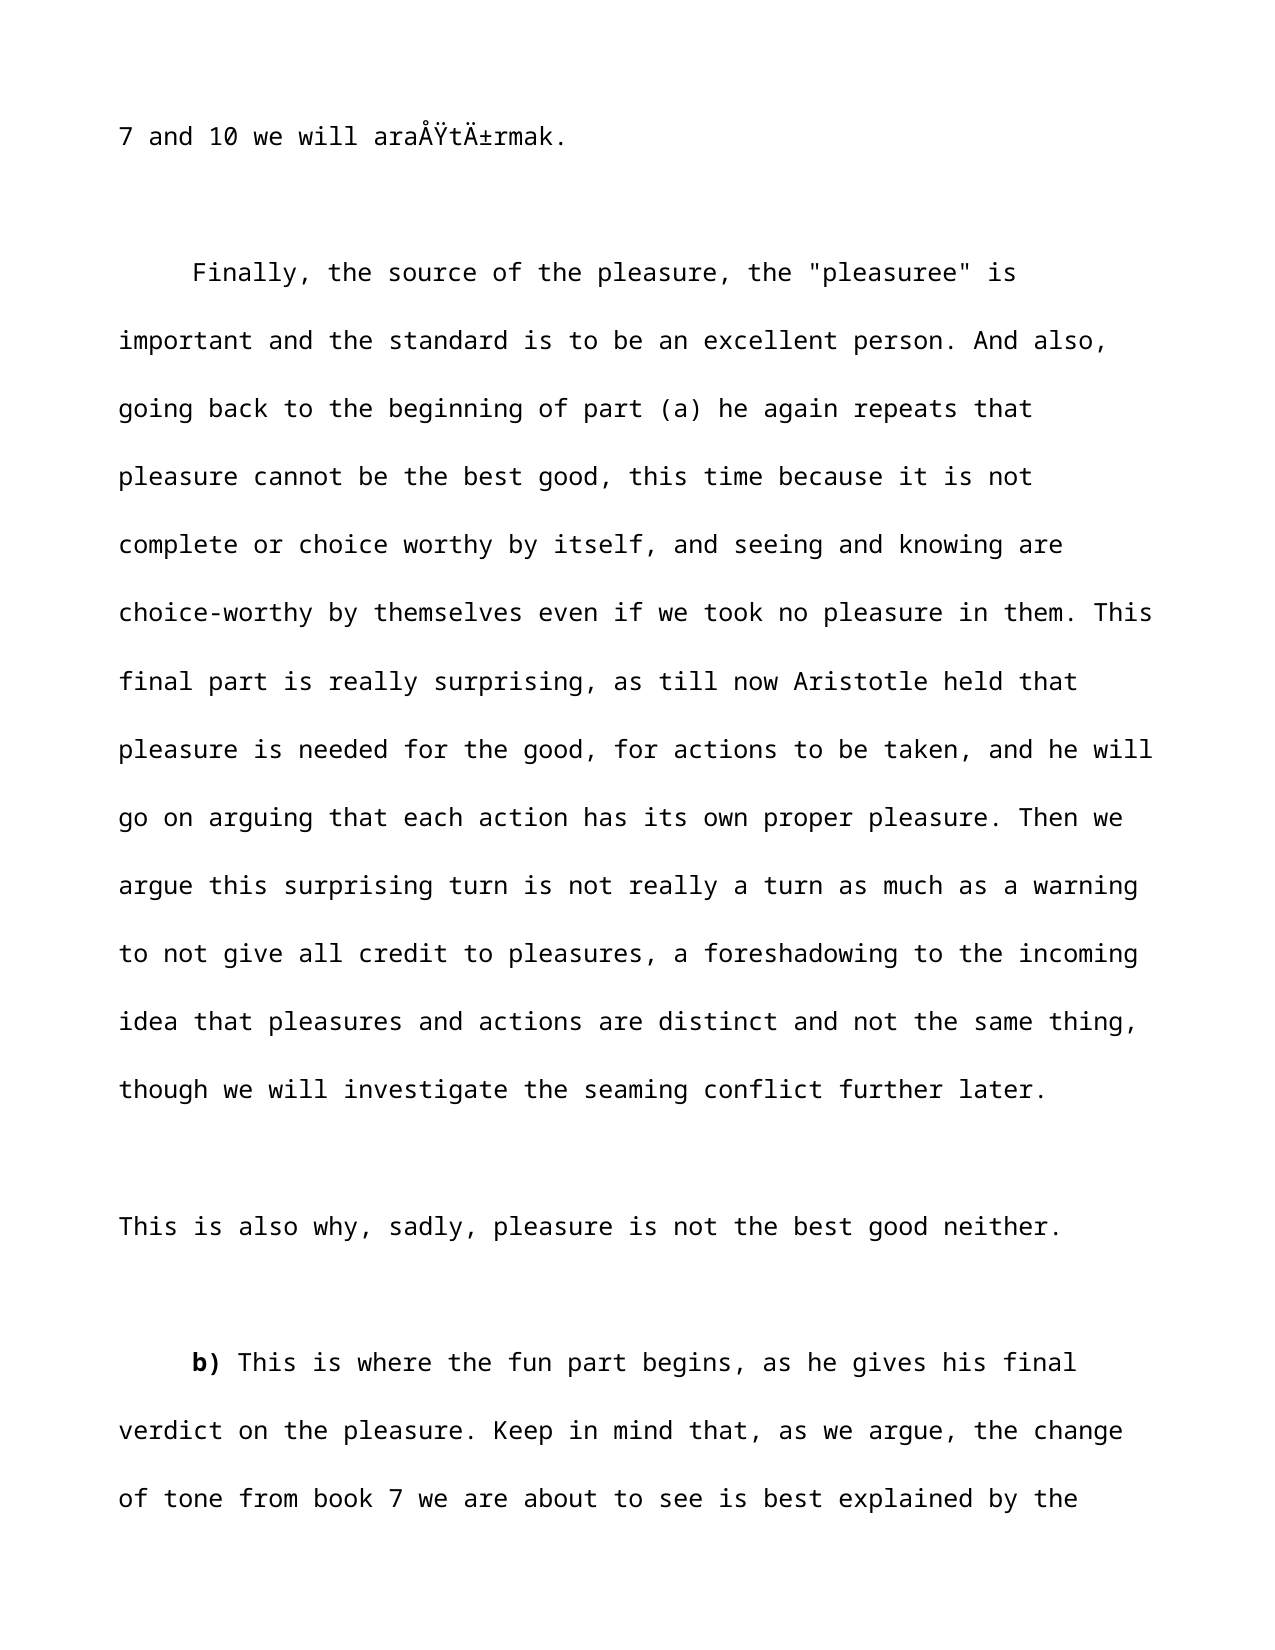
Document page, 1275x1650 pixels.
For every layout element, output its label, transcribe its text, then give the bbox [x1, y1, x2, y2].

text This is also why, sadly, pleasure is not the best good neither. [118, 1208, 1157, 1242]
text b) This is where the fun part begins, as he gives his final verdict on the pleasure. Keep in mind that, as we argue, the change of tone from book 7 we are about to see is best explained by the [118, 1344, 1157, 1515]
text 7 and 10 we will araÅŸtÄ±rmak. [118, 118, 1157, 152]
text Finally, the source of the pleasure, the "pleasuree" is important and the standard is to be an excellent person. And also, going back to the beginning of part (a) he again repeats that pleasure cannot be the best good, this time because it is not complete or choice worthy by itself, and seeing and knowing are choice-worthy by themselves even if we took no pleasure in them. This final part is really surprising, as till now Aristotle held that pleasure is needed for the good, for actions to be taken, and he will go on arguing that each action has its own proper pleasure. Then we argue this surprising turn is not really a turn as much as a warning to not give all credit to pleasures, a foreshadowing to the incoming idea that pleasures and actions are distinct and not the same thing, though we will investigate the seaming conflict further later. [118, 254, 1157, 1106]
